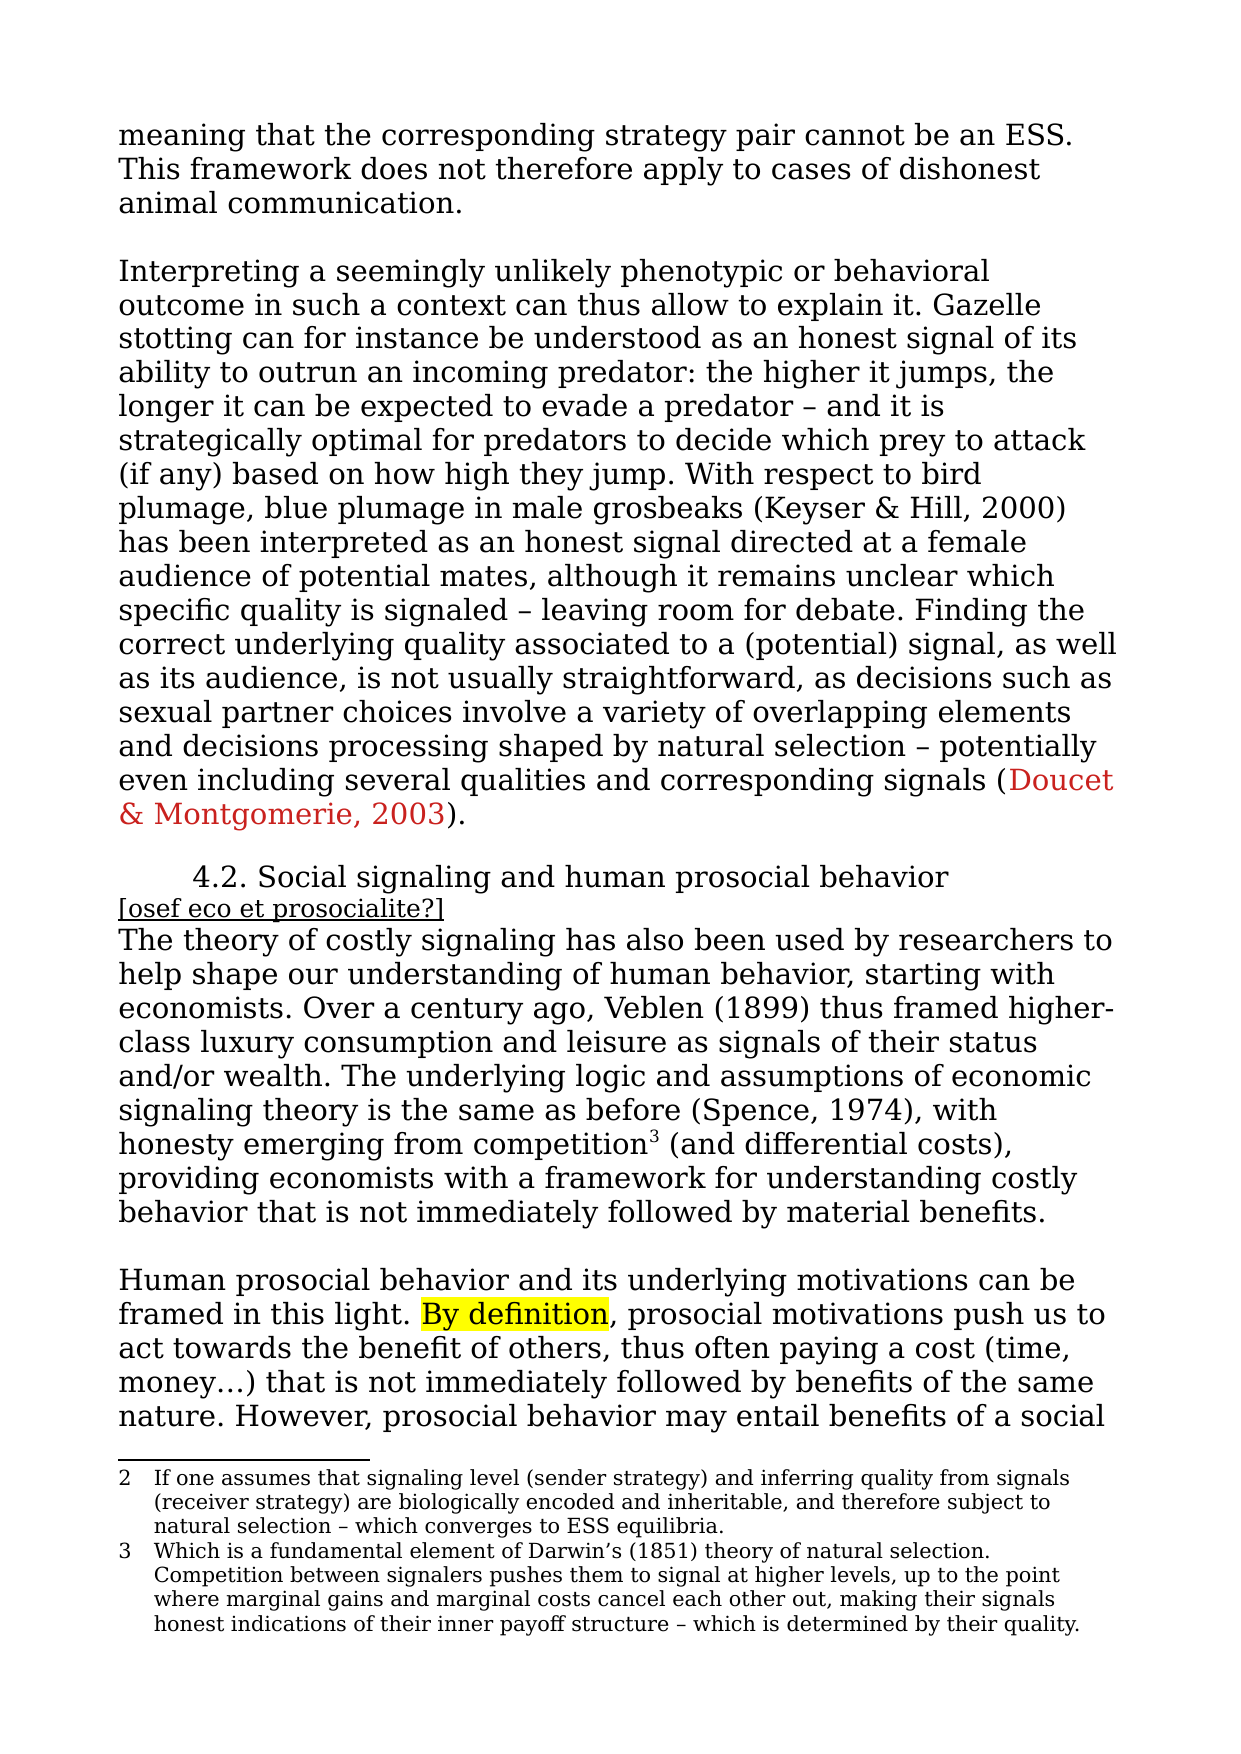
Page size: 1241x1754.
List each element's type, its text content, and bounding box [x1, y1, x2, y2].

text [osef eco et prosocialite?] [118, 894, 1122, 923]
text Human prosocial behavior and its underlying motivations can be framed in this light. By definition, prosocial motivations push us to act towards the benefit of others, thus often paying a cost (time, money…) that is not immediately followed by benefits of the same nature. However, prosocial behavior may entail benefits of a social [118, 1263, 1122, 1433]
text If one assumes that signaling level (sender strategy) and inferring quality from signals (receiver strategy) are biologically encoded and inheritable, and therefore subject to natural selection – which converges to ESS equilibria. [118, 1466, 1122, 1539]
text 4.2. Social signaling and human prosocial behavior [118, 860, 1122, 894]
text The theory of costly signaling has also been used by researchers to help shape our understanding of human behavior, starting with economists. Over a century ago, Veblen (1899) thus framed higher-class luxury consumption and leisure as signals of their status and/or wealth. The underlying logic and assumptions of economic signaling theory is the same as before (Spence, 1974), with honesty emerging from competition (and differential costs), providing economists with a framework for understanding costly behavior that is not immediately followed by material benefits. [118, 923, 1122, 1263]
text meaning that the corresponding strategy pair cannot be an ESS. This framework does not therefore apply to cases of dishonest animal communication. [118, 118, 1122, 220]
text Interpreting a seemingly unlikely phenotypic or behavioral outcome in such a context can thus allow to explain it. Gazelle stotting can for instance be understood as an honest signal of its ability to outrun an incoming predator: the higher it jumps, the longer it can be expected to evade a predator – and it is strategically optimal for predators to decide which prey to attack (if any) based on how high they jump. With respect to bird plumage, blue plumage in male grosbeaks (Keyser & Hill, 2000) has been interpreted as an honest signal directed at a female audience of potential mates, although it remains unclear which specific quality is signaled – leaving room for debate. Finding the correct underlying quality associated to a (potential) signal, as well as its audience, is not usually straightforward, as decisions such as sexual partner choices involve a variety of overlapping elements and decisions processing shaped by natural selection – potentially even including several qualities and corresponding signals (Doucet & Montgomerie, 2003). [118, 254, 1122, 860]
text Which is a fundamental element of Darwin’s (1851) theory of natural selection. Competition between signalers pushes them to signal at higher levels, up to the point where marginal gains and marginal costs cancel each other out, making their signals honest indications of their inner payoff structure – which is determined by their quality. [118, 1539, 1122, 1636]
